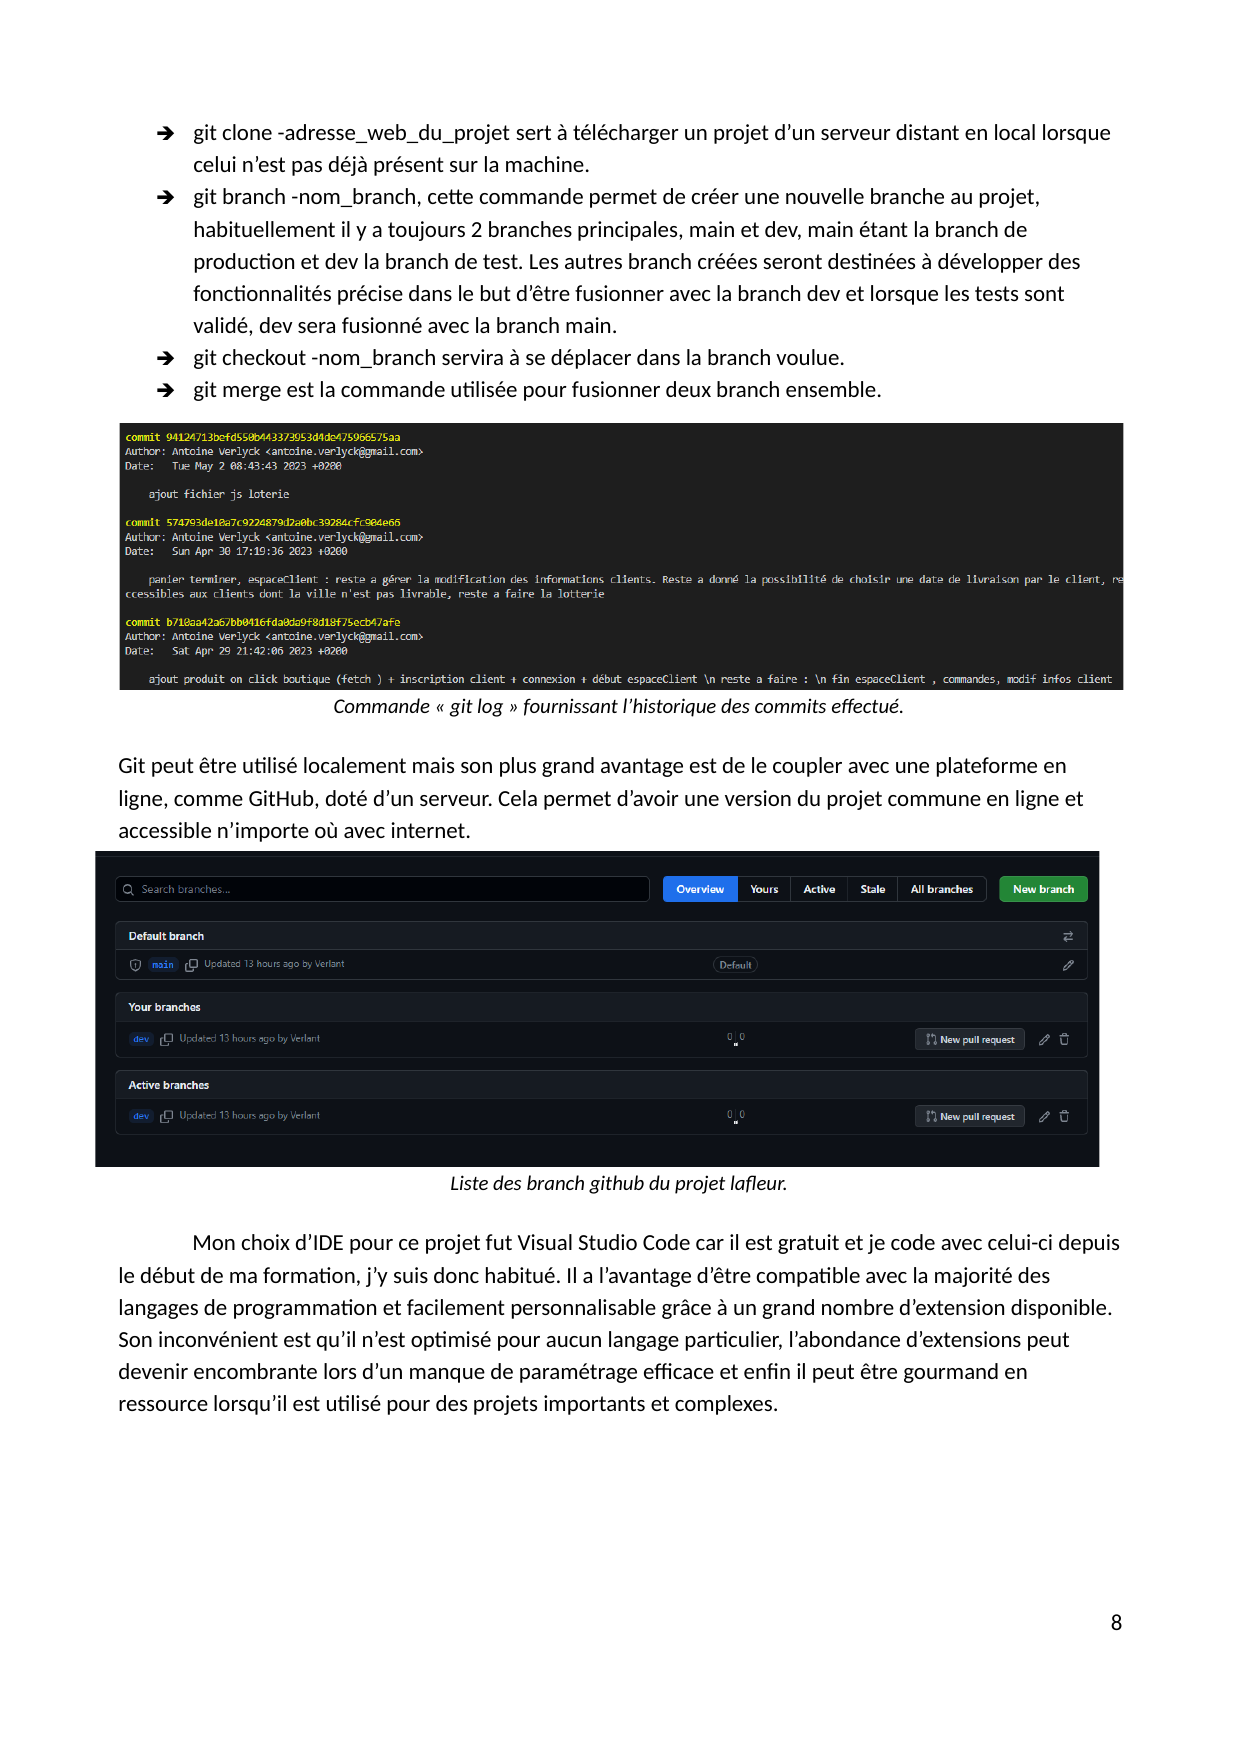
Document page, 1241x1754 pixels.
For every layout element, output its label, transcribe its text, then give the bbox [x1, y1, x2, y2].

picture [119, 423, 1124, 690]
list git branch -nom_branch, cette commande permet de créer une nouvelle branche au projet, habituellement il y a toujours 2 branches principales, main et dev, main étant la branch de production et dev la branch de test. Les autres branch créées seront destinées à développer des fonctionnalités précise dans le but d’être fusionner avec la branch dev et lorsque les tests sont validé, dev sera fusionné avec la branch main. [156, 182, 1122, 339]
text Commande « git log » fournissant l’historique des commits effectué. [118, 408, 1122, 719]
list git clone -adresse_web_du_projet sert à télécharger un projet d’un serveur distant en local lorsque celui n’est pas déjà présent sur la machine. [156, 118, 1122, 178]
list git checkout -nom_branch servira à se déplacer dans la branch voulue. [156, 343, 1122, 371]
text Mon choix d’IDE pour ce projet fut Visual Studio Code car il est gratuit et je code avec celui-ci depuis le début de ma formation, j’y suis donc habitué. Il a l’avantage d’être compatible avec la majorité des langages de programmation et facilement personnalisable grâce à un grand nombre d’extension disponible. Son inconvénient est qu’il n’est optimisé pour aucun langage particulier, l’abondance d’extensions peut devenir encombrante lors d’un manque de paramétrage efficace et enfin il peut être gourmand en ressource lorsqu’il est utilisé pour des projets importants et complexes. [118, 1228, 1122, 1417]
text Liste des branch github du projet lafleur. [118, 848, 1122, 1196]
list git merge est la commande utilisée pour fusionner deux branch ensemble. [156, 376, 1122, 404]
text Git peut être utilisé localement mais son plus grand avantage est de le coupler avec une plateforme en ligne, comme GitHub, doté d’un serveur. Cela permet d’avoir une version du projet commune en ligne et accessible n’importe où avec internet. [118, 752, 1122, 844]
picture [95, 851, 1100, 1167]
